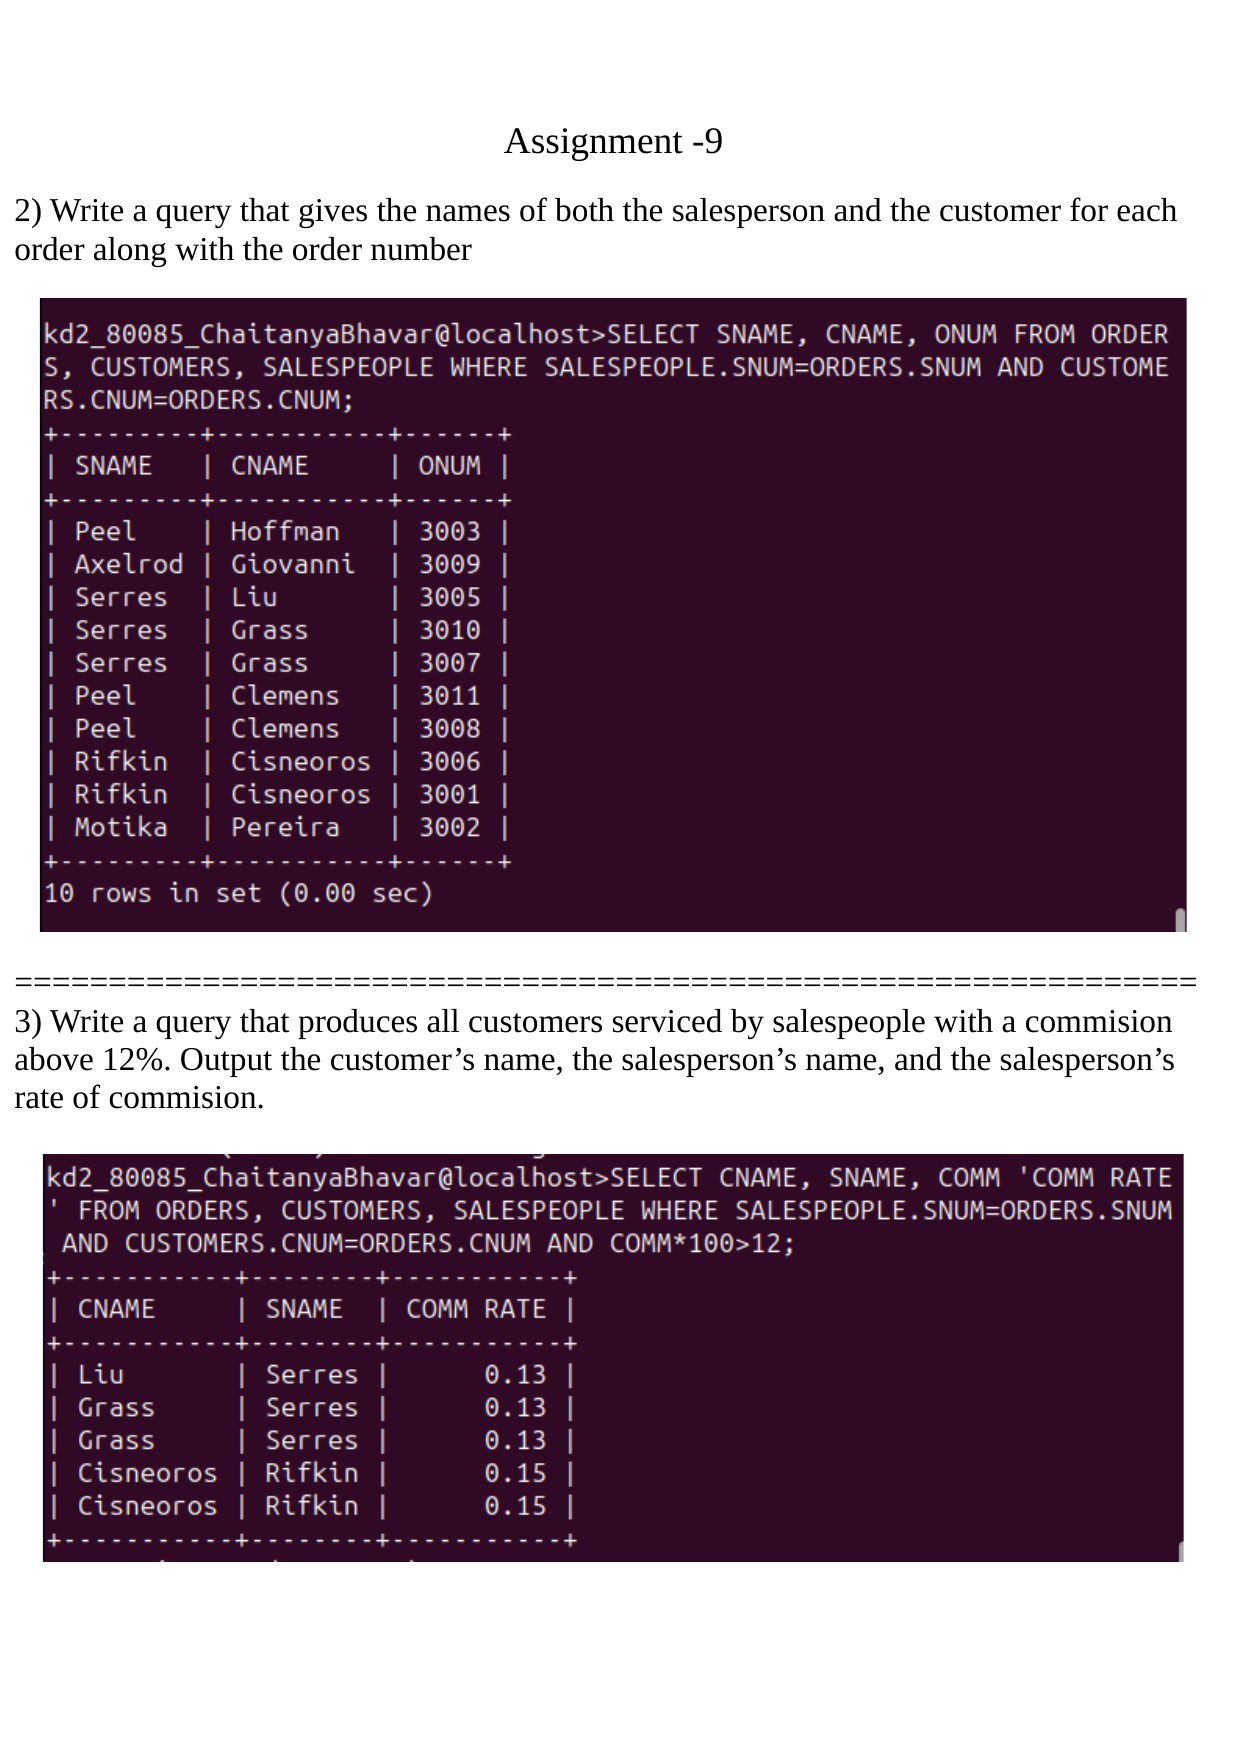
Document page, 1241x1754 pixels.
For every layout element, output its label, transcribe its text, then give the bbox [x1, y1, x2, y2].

text 3) Write a query that produces all customers serviced by salespeople with a commision above 12%. Output the customer’s name, the salesperson’s name, and the salesperson’s rate of commision. [14, 1001, 1212, 1116]
picture [39, 298, 1187, 932]
text 2) Write a query that gives the names of both the salesperson and the customer for each order along with the order number [14, 191, 1212, 267]
picture [42, 1154, 1184, 1562]
text =============================================================== [14, 962, 1212, 1001]
